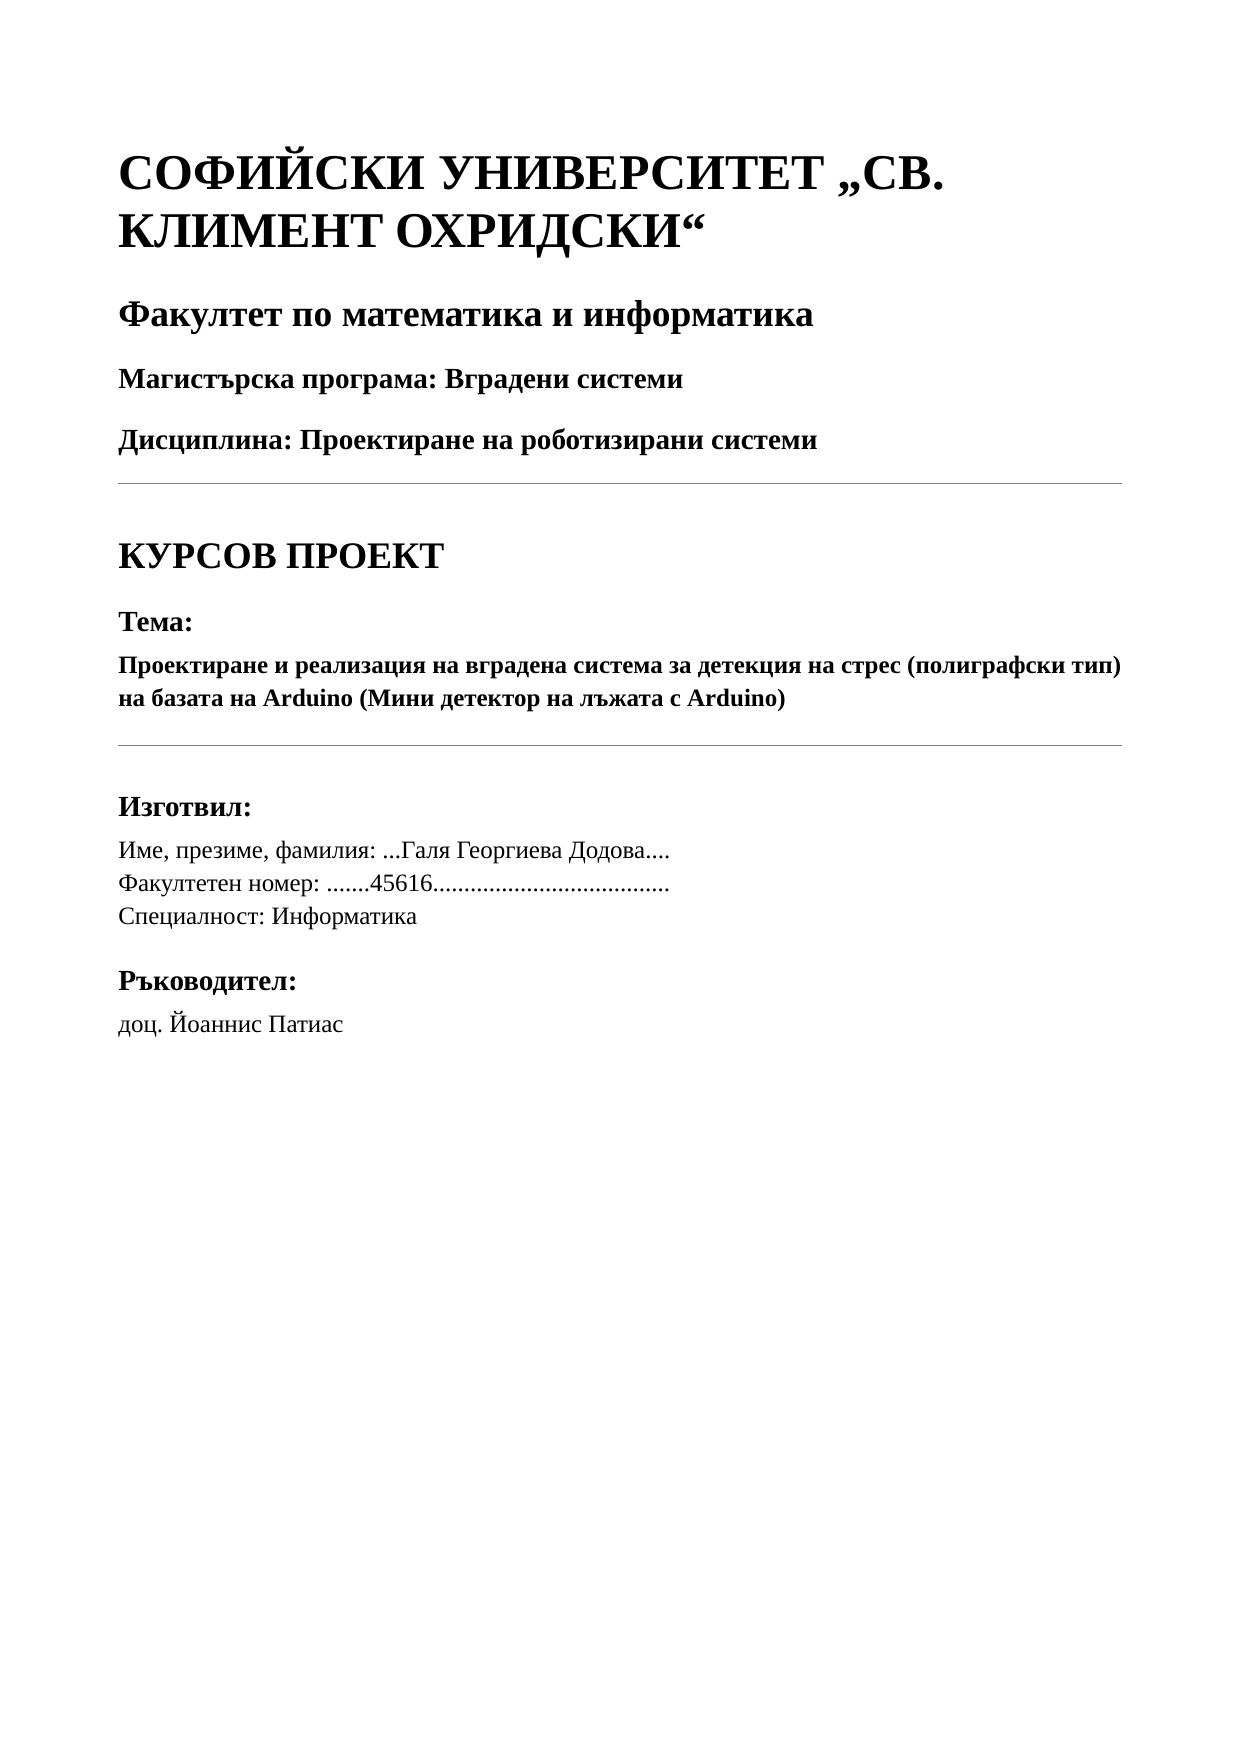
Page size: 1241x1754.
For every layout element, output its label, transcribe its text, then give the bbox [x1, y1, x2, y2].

subtitle Магистърска програма: Вградени системи [118, 362, 1122, 395]
text Проектиране и реализация на вградена система за детекция на стрес (полиграфски тип) на базата на Arduino (Мини детектор на лъжата с Arduino) [118, 650, 1122, 711]
subtitle Факултет по математика и информатика [118, 291, 1122, 334]
subtitle Тема: [118, 604, 1122, 637]
subtitle Дисциплина: Проектиране на роботизирани системи [118, 422, 1122, 456]
subtitle Ръководител: [118, 963, 1122, 997]
subtitle СОФИЙСКИ УНИВЕРСИТЕТ „СВ. КЛИМЕНТ ОХРИДСКИ“ [118, 143, 1122, 258]
text Име, презиме, фамилия: ...Галя Георгиева Додова.... Факултетен номер: .......45616...................................... Специалност: Информатика [118, 835, 1122, 930]
subtitle Изготвил: [118, 789, 1122, 823]
subtitle КУРСОВ ПРОЕКТ [118, 533, 1122, 577]
text доц. Йоаннис Патиас [118, 1009, 1122, 1038]
